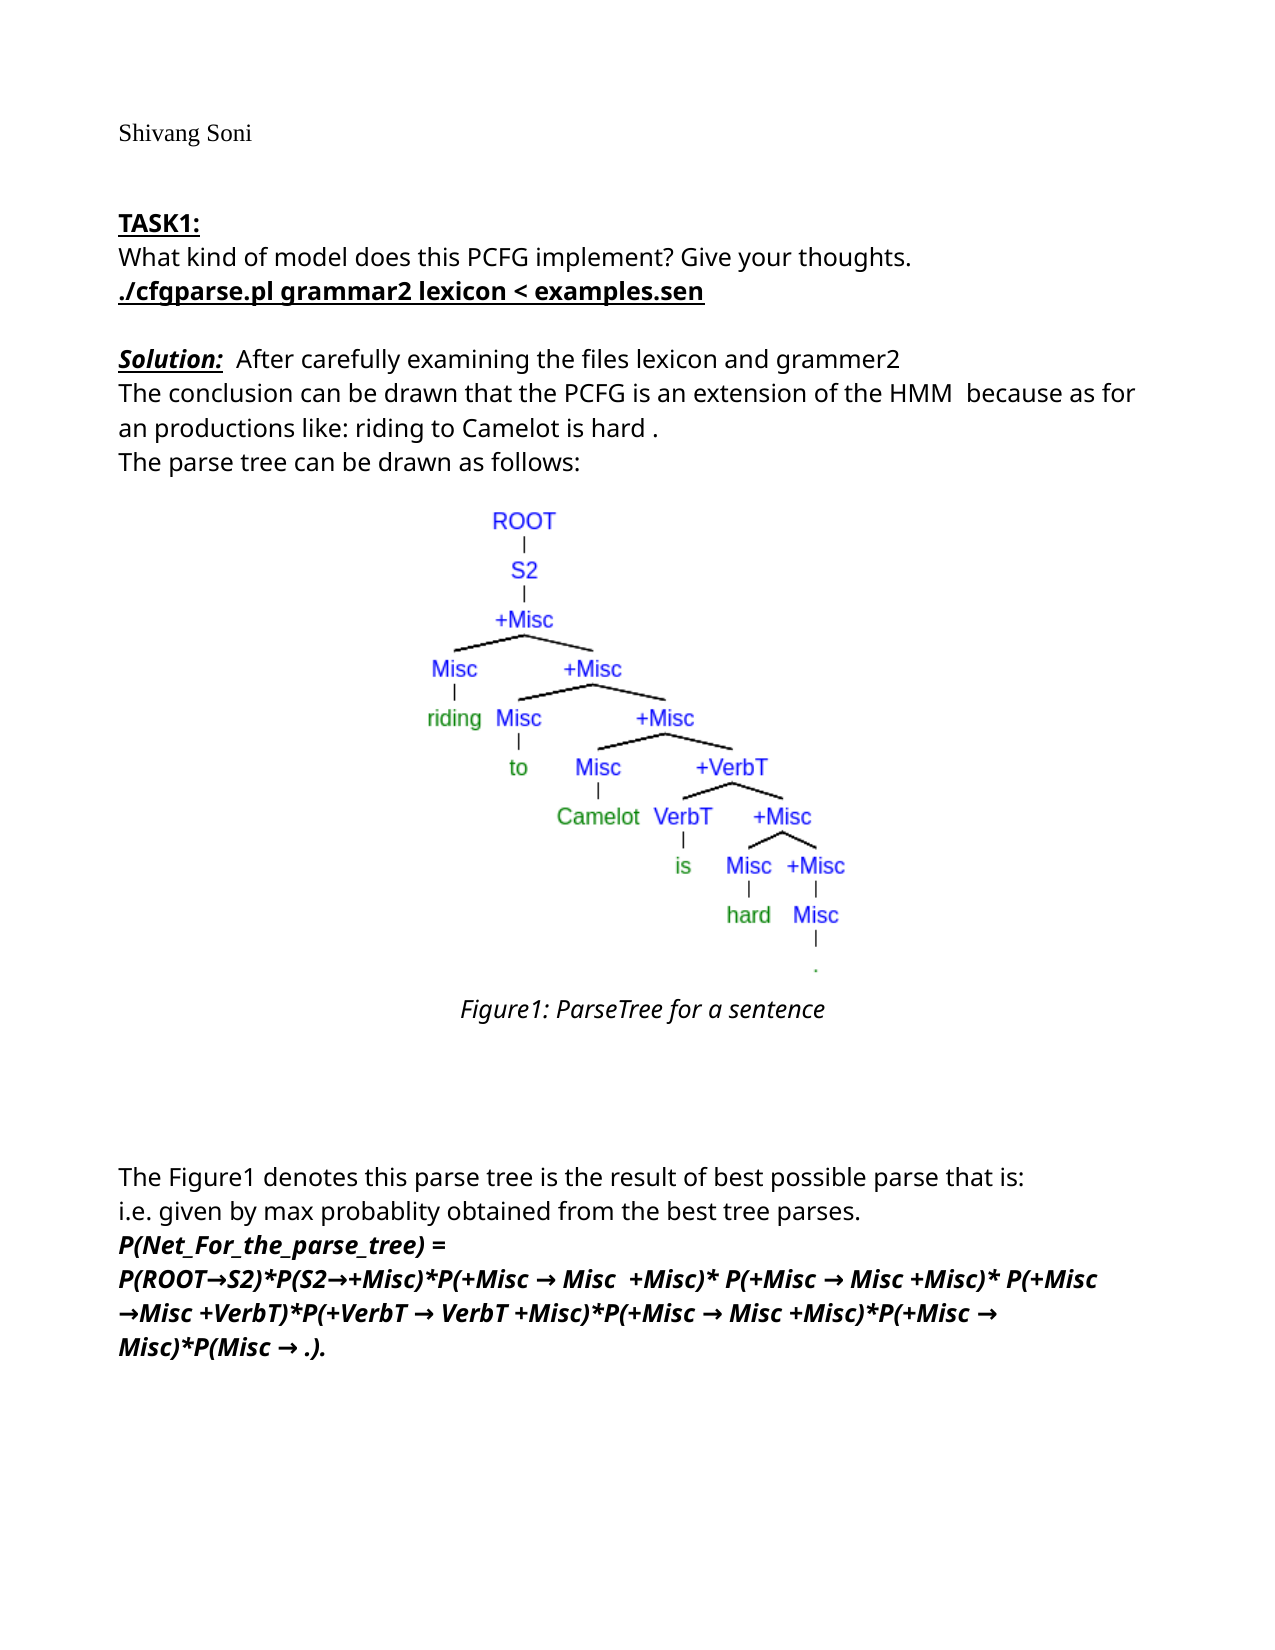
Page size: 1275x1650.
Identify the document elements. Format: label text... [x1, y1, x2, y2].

text Solution: After carefully examining the files lexicon and grammer2 [118, 342, 1157, 376]
text P(Net_For_the_parse_tree) = [118, 1228, 1157, 1262]
text i.e. given by max probablity obtained from the best tree parses. [118, 1194, 1157, 1228]
text What kind of model does this PCFG implement? Give your thoughts. [118, 240, 1157, 274]
picture [408, 490, 867, 992]
text ./cfgparse.pl grammar2 lexicon < examples.sen [118, 274, 1157, 308]
text The conclusion can be drawn that the PCFG is an extension of the HMM because as for an productions like: riding to Camelot is hard . [118, 376, 1157, 444]
title TASK1: [118, 206, 1157, 240]
text P(ROOT→S2)*P(S2→+Misc)*P(+Misc → Misc +Misc)* P(+Misc → Misc +Misc)* P(+Misc →Misc +VerbT)*P(+VerbT → VerbT +Misc)*P(+Misc → Misc +Misc)*P(+Misc → Misc)*P(Misc → .). [118, 1262, 1157, 1364]
text The Figure1 denotes this parse tree is the result of best possible parse that is: [118, 1159, 1157, 1194]
text The parse tree can be drawn as follows: [118, 444, 1157, 478]
text Figure1: ParseTree for a sentence [408, 992, 867, 1025]
